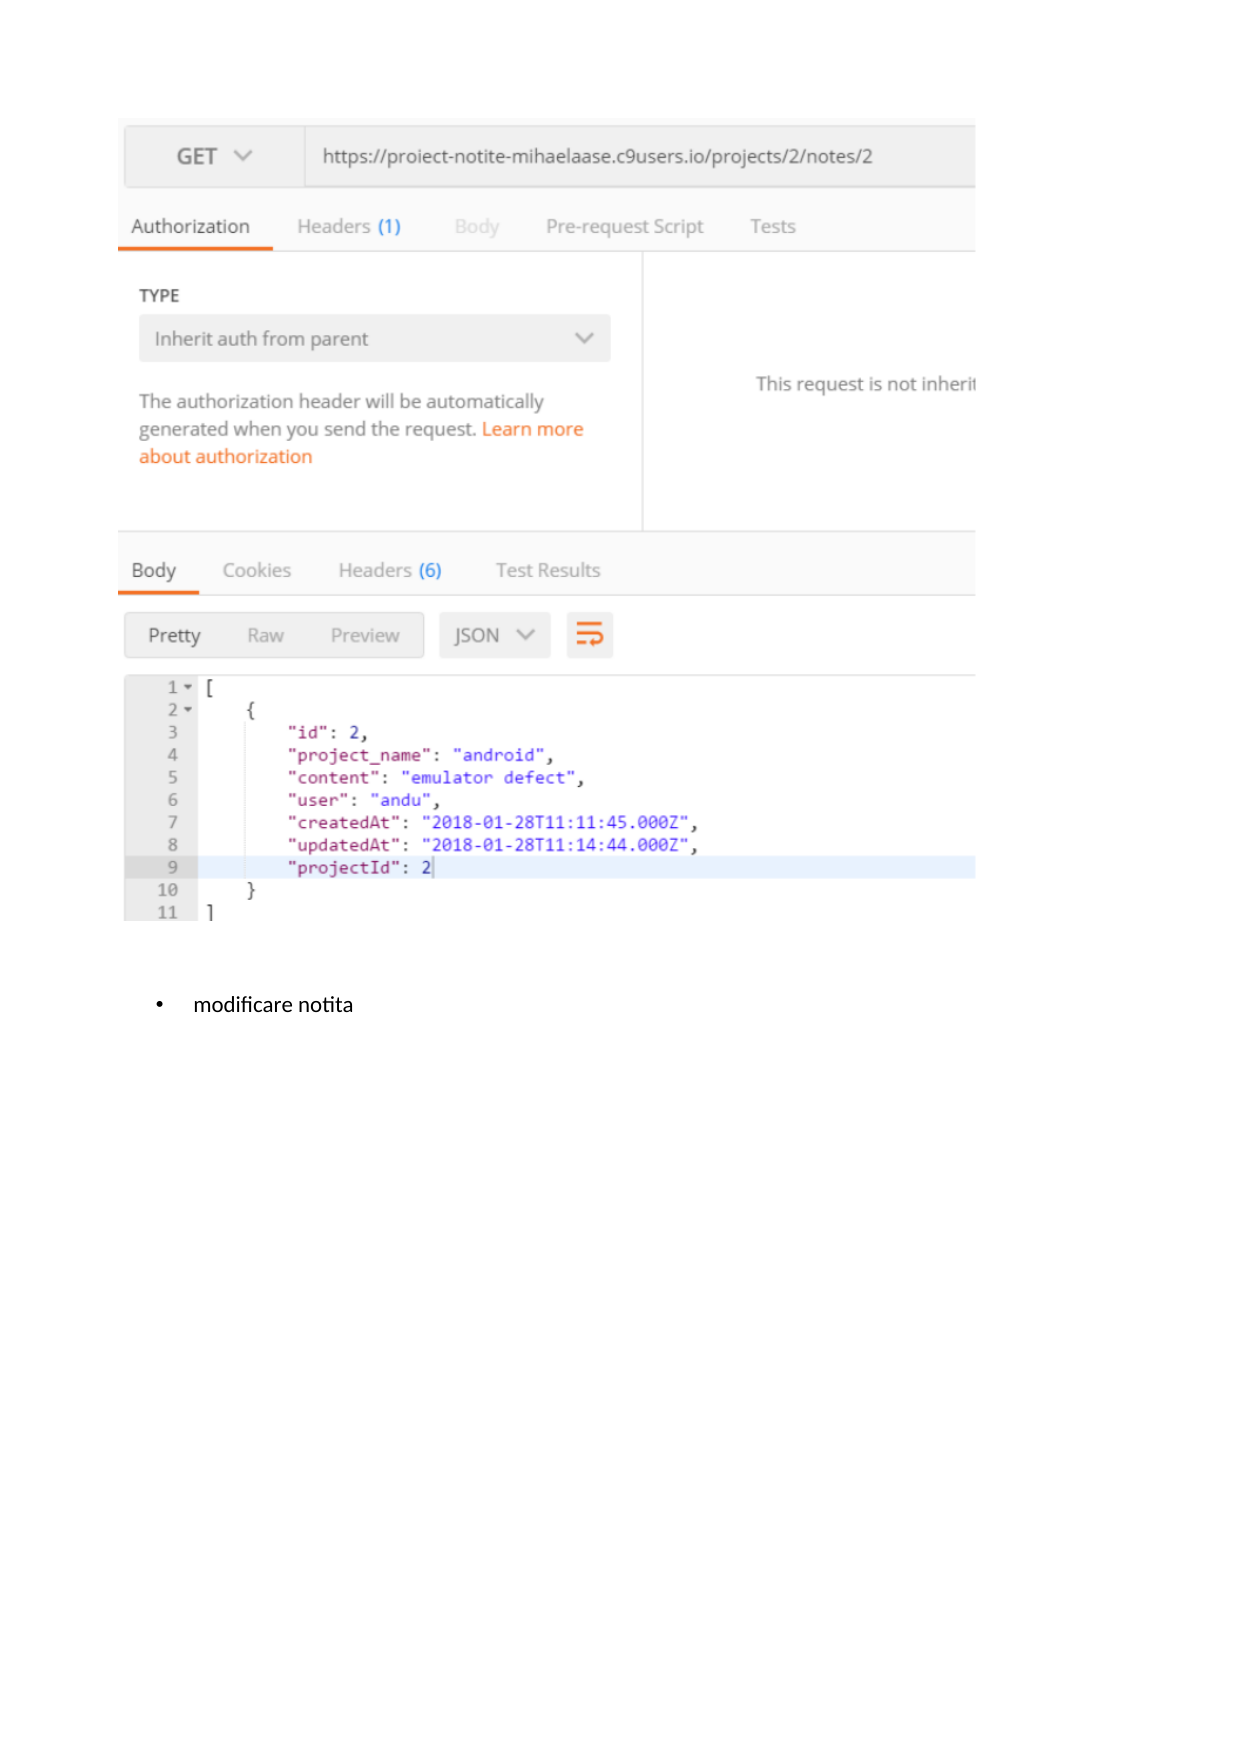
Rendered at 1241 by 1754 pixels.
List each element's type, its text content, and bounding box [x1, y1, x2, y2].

list modificare notita [156, 990, 1122, 1018]
